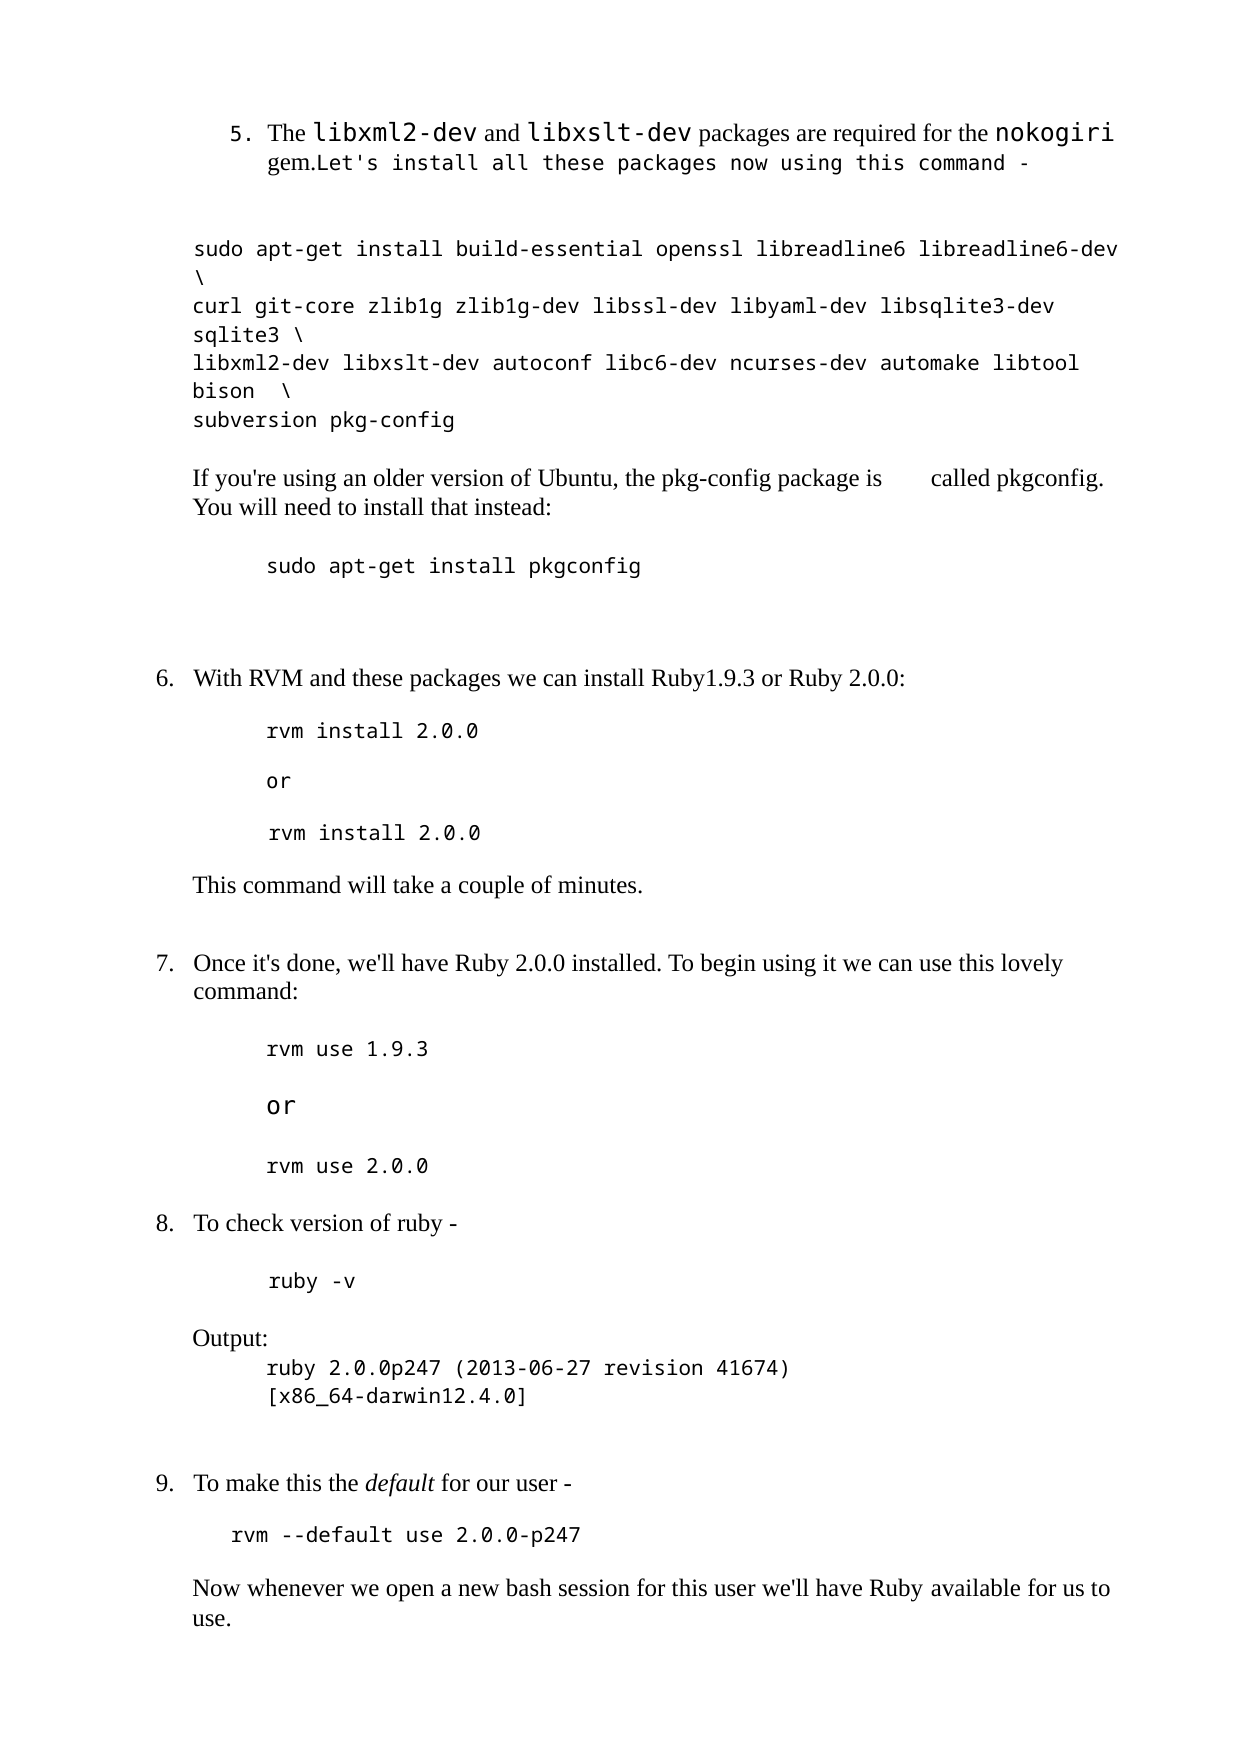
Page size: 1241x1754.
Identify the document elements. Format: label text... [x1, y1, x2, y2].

text libxml2-dev libxslt-dev autoconf libc6-dev ncurses-dev automake libtool bison \ [118, 348, 1122, 405]
text curl git-core zlib1g zlib1g-dev libssl-dev libyaml-dev libsqlite3-dev sqlite3 \ [118, 291, 1122, 348]
list rvm install 2.0.0 [231, 818, 1122, 846]
text rvm use 2.0.0 [118, 1150, 1122, 1179]
list The libxml2-dev and libxslt-dev packages are required for the nokogiri gem.Let's install all these packages now using this command - [229, 118, 1122, 176]
text If you're using an older version of Ubuntu, the pkg-config package is called pkgconfig. You will need to install that instead: [118, 463, 1122, 521]
text or [118, 769, 1122, 793]
list To make this the default for our user - [156, 1468, 1122, 1496]
text This command will take a couple of minutes. [118, 870, 1122, 899]
list To check version of ruby - [156, 1208, 1122, 1237]
list Once it's done, we'll have Ruby 2.0.0 installed. To begin using it we can use this lovely command: [156, 948, 1122, 1005]
list rvm --default use 2.0.0-p247 [193, 1521, 1122, 1549]
text subversion pkg-config [118, 405, 1122, 433]
text sudo apt-get install pkgconfig [118, 551, 1122, 580]
list With RVM and these packages we can install Ruby1.9.3 or Ruby 2.0.0: [156, 663, 1122, 692]
text Now whenever we open a new bash session for this user we'll have Ruby available for us to use. [118, 1573, 1122, 1632]
list sudo apt-get install build-essential openssl libreadline6 libreadline6-dev \ [156, 234, 1122, 291]
text ruby 2.0.0p247 (2013-06-27 revision 41674) [x86_64-darwin12.4.0] [118, 1352, 1122, 1410]
list ruby -v [231, 1266, 1122, 1294]
text rvm install 2.0.0 [118, 716, 1122, 745]
text Output: [118, 1323, 1122, 1352]
text or [118, 1091, 1122, 1121]
text rvm use 1.9.3 [118, 1034, 1122, 1062]
